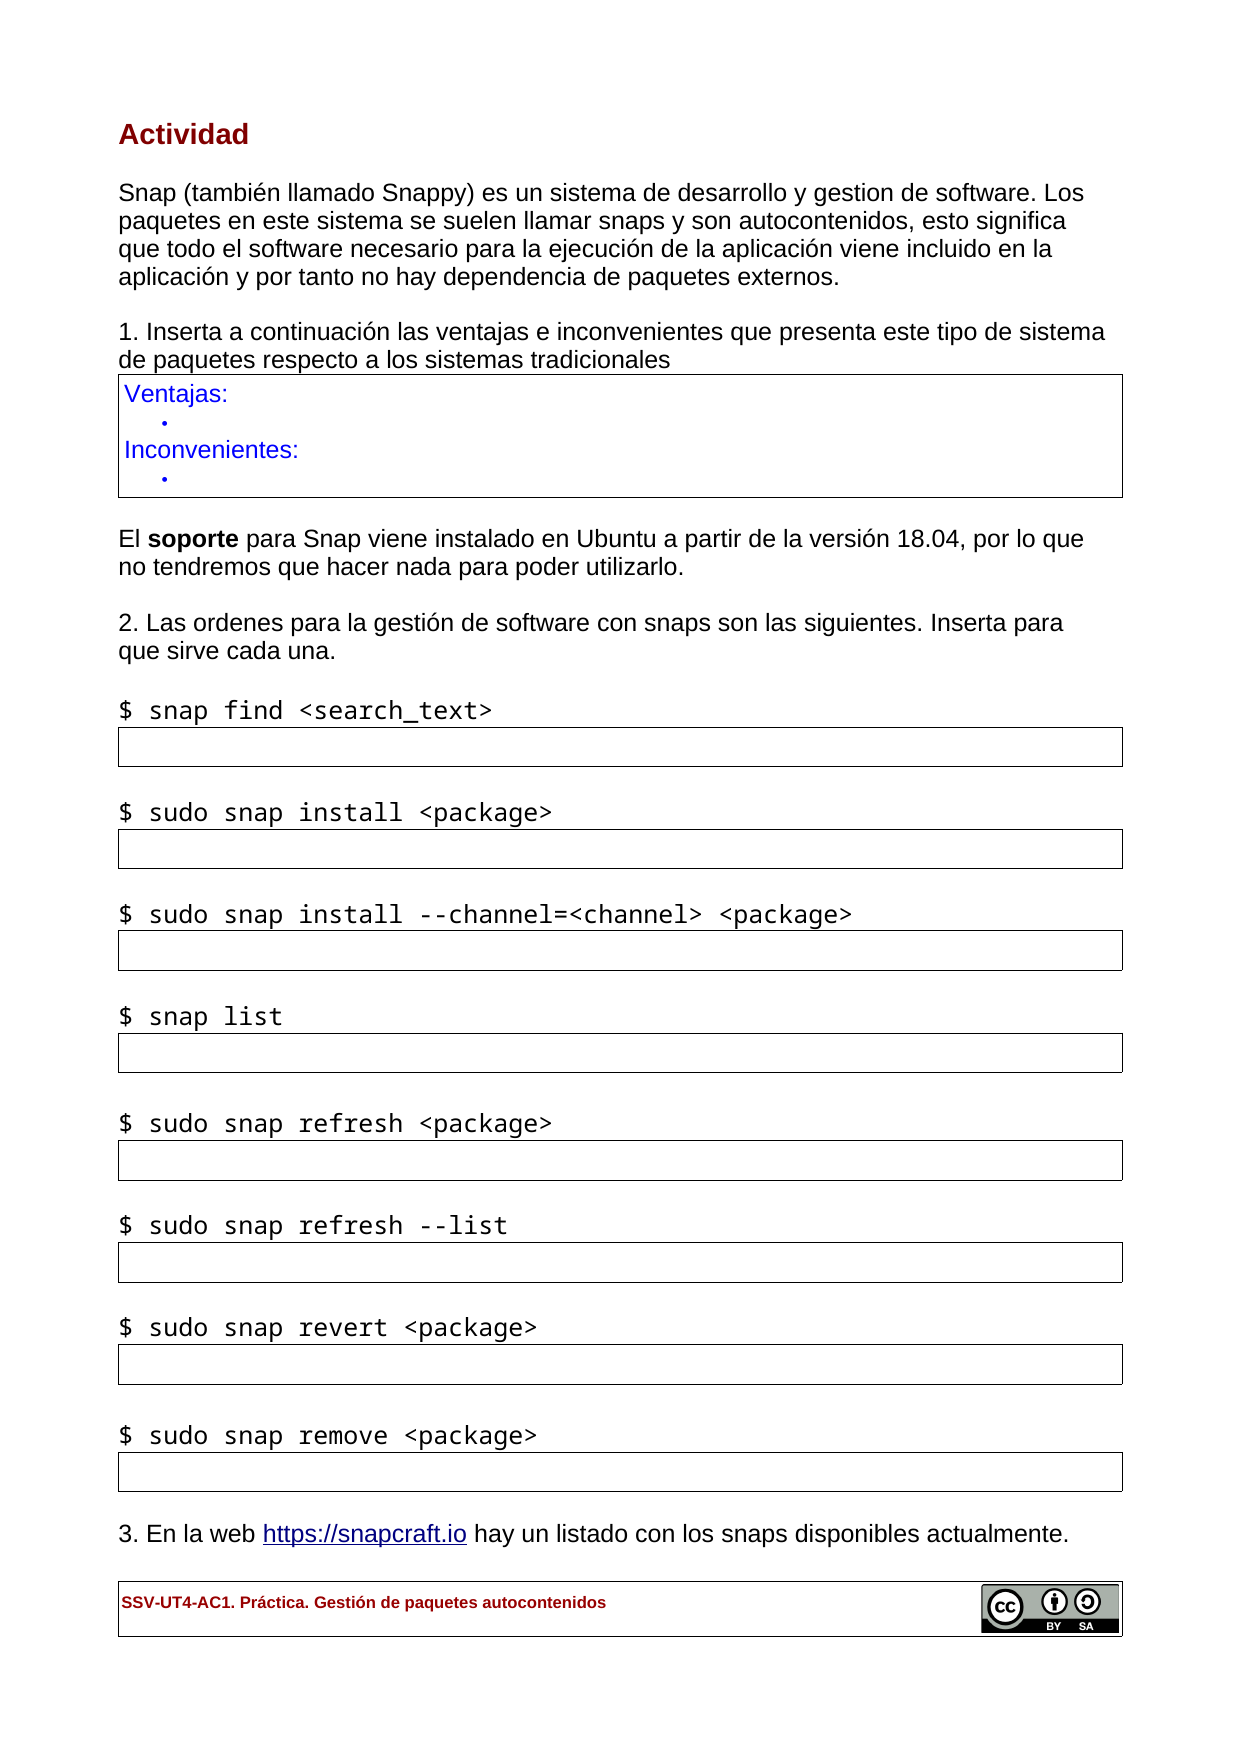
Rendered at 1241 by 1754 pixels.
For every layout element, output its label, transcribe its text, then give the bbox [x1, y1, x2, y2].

text $ sudo snap refresh <package> [118, 1106, 1113, 1140]
text $ sudo snap revert <package> [118, 1310, 1113, 1344]
text Snap (también llamado Snappy) es un sistema de desarrollo y gestion de software. Los paquetes en este sistema se suelen llamar snaps y son autocontenidos, esto significa que todo el software necesario para la ejecución de la aplicación viene incluido en la aplicación y por tanto no hay dependencia de paquetes externos. [118, 179, 1113, 290]
table_header Ventajas: Inconvenientes: [119, 375, 1122, 497]
table_header [119, 1243, 1122, 1282]
text El soporte para Snap viene instalado en Ubuntu a partir de la versión 18.04, por lo que no tendremos que hacer nada para poder utilizarlo. [118, 525, 1113, 581]
text $ sudo snap install --channel=<channel> <package> [118, 896, 1113, 930]
table_header [119, 1034, 1122, 1072]
text $ sudo snap remove <package> [118, 1418, 1113, 1452]
table_header [119, 1345, 1122, 1383]
text Actividad [118, 118, 1122, 151]
text 1. Inserta a continuación las ventajas e inconvenientes que presenta este tipo de sistema de paquetes respecto a los sistemas tradicionales [118, 318, 1113, 374]
text 2. Las ordenes para la gestión de software con snaps son las siguientes. Inserta para que sirve cada una. [118, 609, 1113, 665]
table_header [119, 728, 1122, 766]
text $ snap find <search_text> [118, 693, 1113, 727]
text $ sudo snap refresh --list [118, 1208, 1113, 1242]
table_header [119, 1453, 1122, 1491]
text $ snap list [118, 998, 1113, 1032]
picture [981, 1584, 1119, 1633]
table_header [119, 830, 1122, 868]
text $ sudo snap install <package> [118, 795, 1113, 829]
table_header [119, 1141, 1122, 1179]
text 3. En la web https://snapcraft.io hay un listado con los snaps disponibles actualmente. [118, 1520, 1113, 1548]
table_header [119, 931, 1122, 970]
